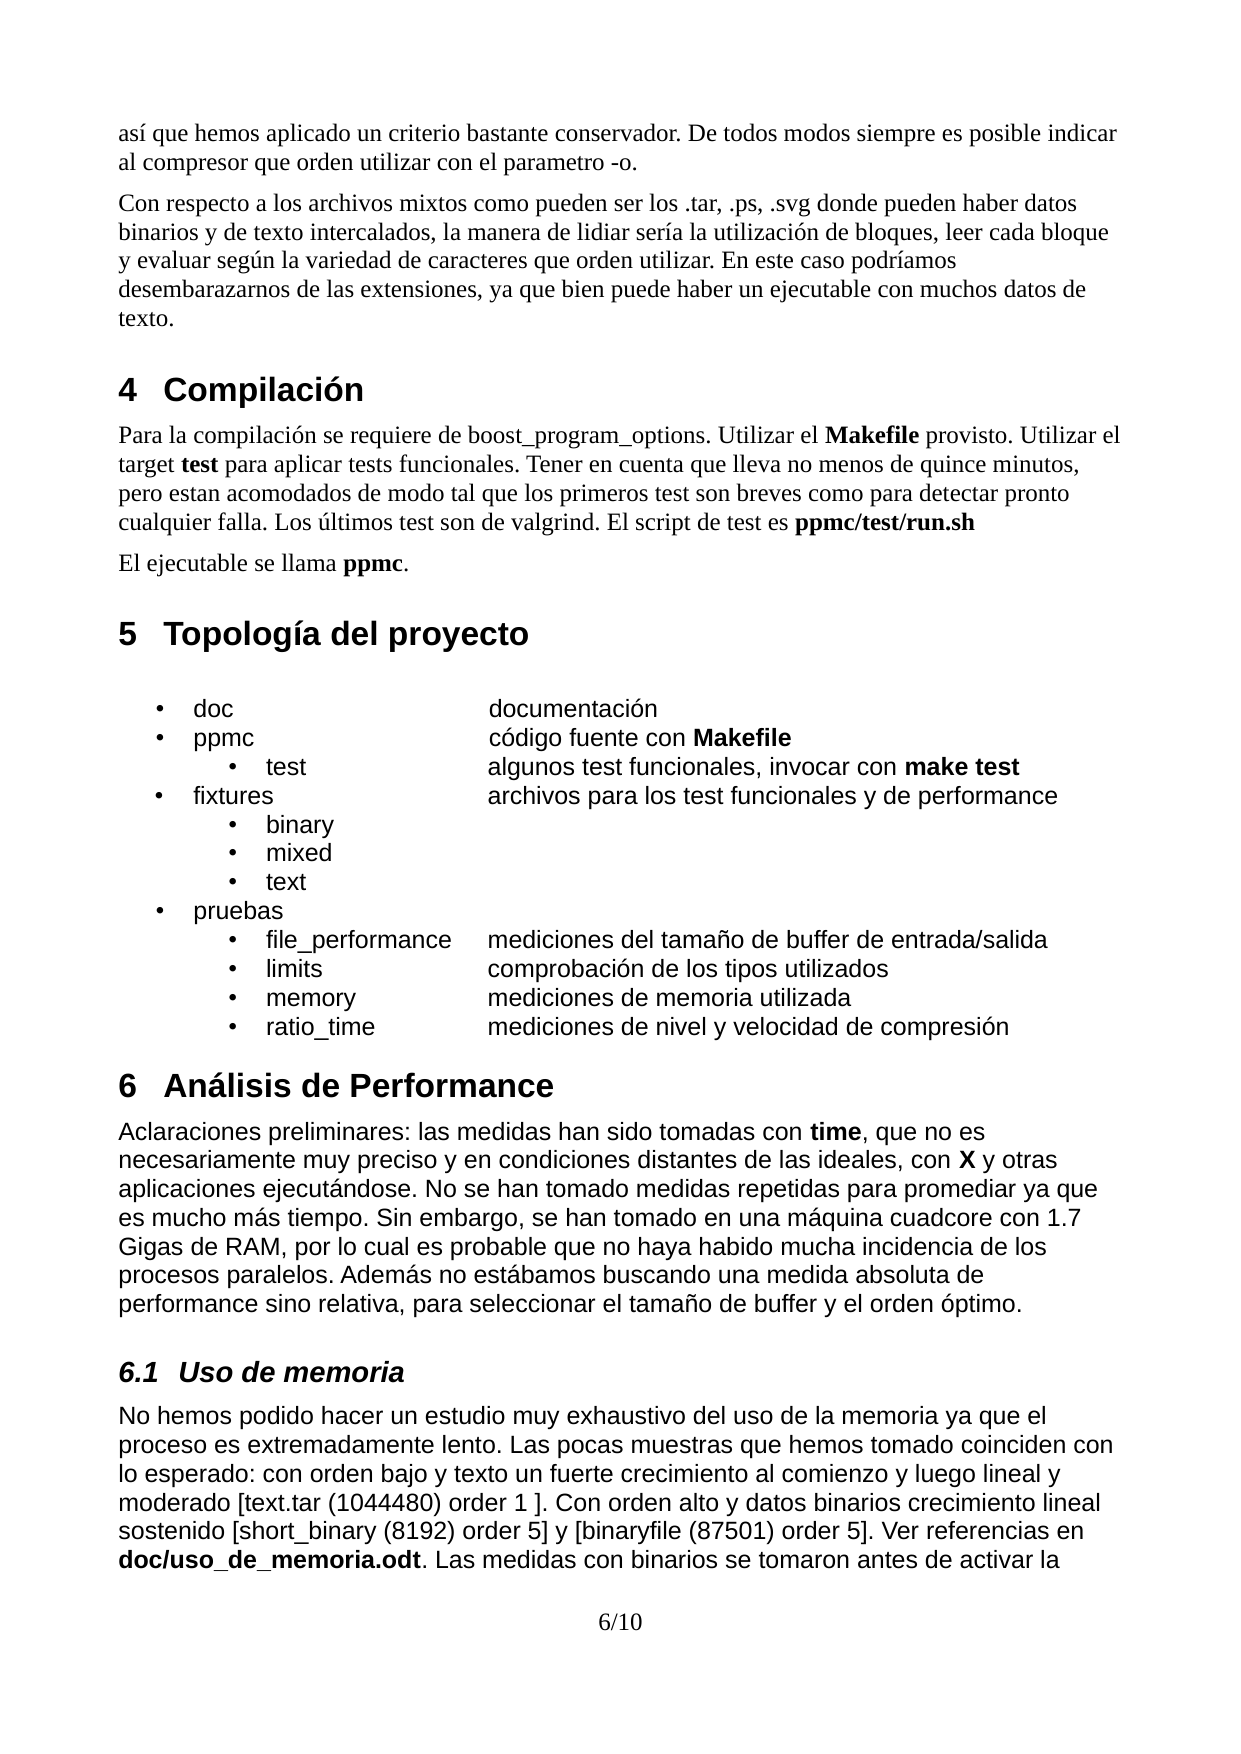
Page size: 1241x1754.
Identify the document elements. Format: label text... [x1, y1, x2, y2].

list doc documentación [156, 694, 1122, 723]
list fixtures archivos para los test funcionales y de performance [154, 781, 1122, 809]
list binary [228, 809, 1122, 838]
text El ejecutable se llama ppmc. [118, 548, 1122, 577]
subtitle Uso de memoria [118, 1355, 1122, 1389]
list file_performance mediciones del tamaño de buffer de entrada/salida [228, 925, 1122, 954]
text Para la compilación se requiere de boost_program_options. Utilizar el Makefile provisto. Utilizar el target test para aplicar tests funcionales. Tener en cuenta que lleva no menos de quince minutos, pero estan acomodados de modo tal que los primeros test son breves como para detectar pronto cualquier falla. Los últimos test son de valgrind. El script de test es ppmc/test/run.sh [118, 421, 1122, 536]
text Con respecto a los archivos mixtos como pueden ser los .tar, .ps, .svg donde pueden haber datos binarios y de texto intercalados, la manera de lidiar sería la utilización de bloques, leer cada bloque y evaluar según la variedad de caracteres que orden utilizar. En este caso podríamos desembarazarnos de las extensiones, ya que bien puede haber un ejecutable con muchos datos de texto. [118, 188, 1122, 332]
list mixed [228, 838, 1122, 867]
subtitle Topología del proyecto [118, 614, 1122, 653]
list pruebas [156, 896, 1122, 925]
text No hemos podido hacer un estudio muy exhaustivo del uso de la memoria ya que el proceso es extremadamente lento. Las pocas muestras que hemos tomado coinciden con lo esperado: con orden bajo y texto un fuerte crecimiento al comienzo y luego lineal y moderado [text.tar (1044480) order 1 ]. Con orden alto y datos binarios crecimiento lineal sostenido [short_binary (8192) order 5] y [binaryfile (87501) order 5]. Ver referencias en doc/uso_de_memoria.odt. Las medidas con binarios se tomaron antes de activar la [118, 1401, 1122, 1574]
list ppmc código fuente con Makefile [156, 723, 1122, 752]
list memory mediciones de memoria utilizada [228, 983, 1122, 1012]
list test algunos test funcionales, invocar con make test [228, 752, 1122, 781]
subtitle Compilación [118, 369, 1122, 408]
list ratio_time mediciones de nivel y velocidad de compresión [228, 1012, 1122, 1040]
subtitle Análisis de Performance [118, 1065, 1122, 1104]
text así que hemos aplicado un criterio bastante conservador. De todos modos siempre es posible indicar al compresor que orden utilizar con el parametro -o. [118, 118, 1122, 176]
list limits comprobación de los tipos utilizados [228, 954, 1122, 983]
text Aclaraciones preliminares: las medidas han sido tomadas con time, que no es necesariamente muy preciso y en condiciones distantes de las ideales, con X y otras aplicaciones ejecutándose. No se han tomado medidas repetidas para promediar ya que es mucho más tiempo. Sin embargo, se han tomado en una máquina cuadcore con 1.7 Gigas de RAM, por lo cual es probable que no haya habido mucha incidencia de los procesos paralelos. Además no estábamos buscando una medida absoluta de performance sino relativa, para seleccionar el tamaño de buffer y el orden óptimo. [118, 1117, 1122, 1318]
list text [228, 867, 1122, 896]
